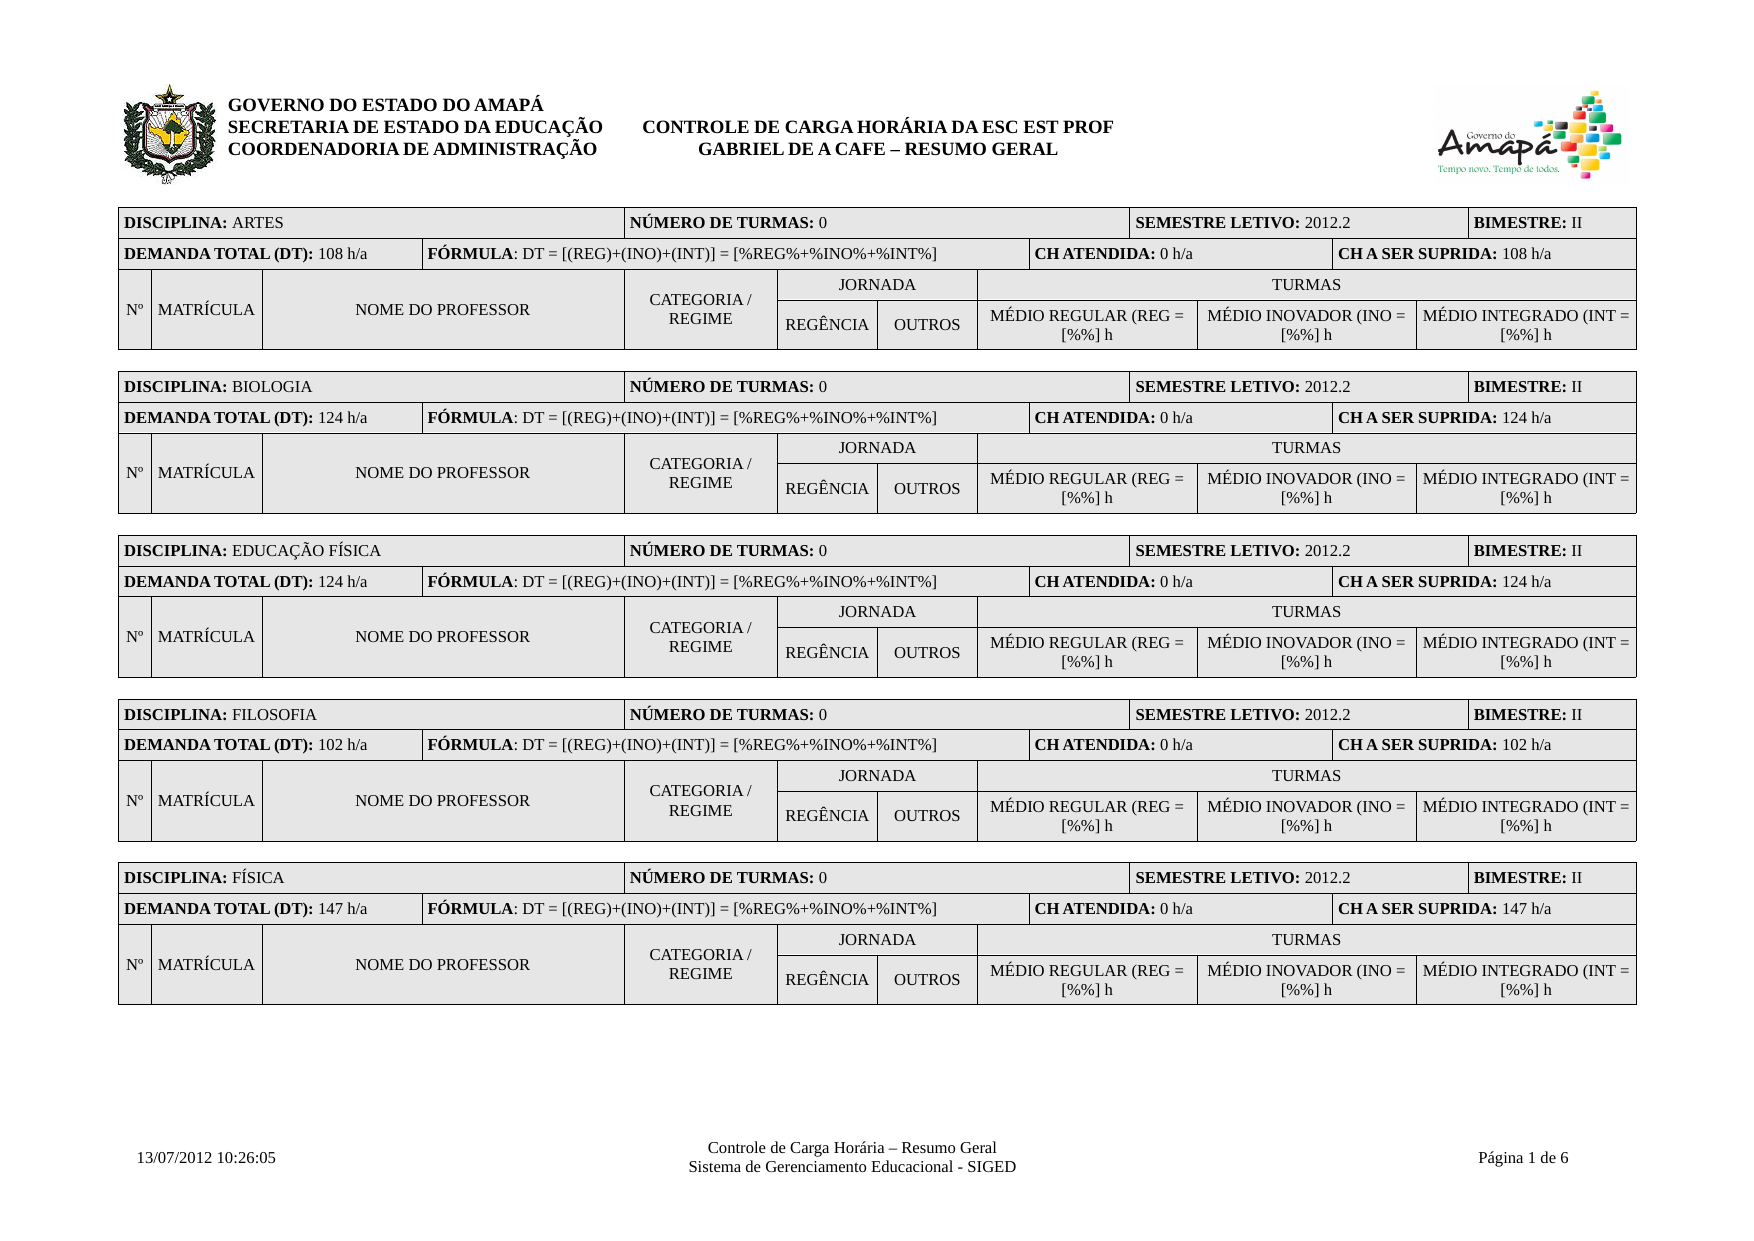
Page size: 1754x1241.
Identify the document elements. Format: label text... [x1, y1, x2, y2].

picture [1433, 84, 1629, 185]
table_cell JORNADA [778, 270, 977, 299]
table_cell NOME DO PROFESSOR [263, 270, 624, 349]
table_cell CH A SER SUPRIDA: 108 h/a [1333, 239, 1636, 269]
table_header SEMESTRE LETIVO: 2012.2 [1130, 536, 1468, 566]
table_cell CH A SER SUPRIDA: 147 h/a [1333, 894, 1636, 924]
table_header BIMESTRE: II [1469, 536, 1636, 566]
table_cell CATEGORIA / REGIME [625, 597, 777, 677]
table_cell MÉDIO REGULAR (REG = [%%] h [978, 301, 1197, 349]
table_cell NOME DO PROFESSOR [263, 925, 624, 1004]
table_header SEMESTRE LETIVO: 2012.2 [1130, 863, 1468, 893]
table_cell MATRÍCULA [152, 761, 262, 841]
table_header DISCIPLINA: BIOLOGIA [119, 372, 624, 402]
table_cell MÉDIO INTEGRADO (INT = [%%] h [1417, 628, 1636, 677]
table_cell DEMANDA TOTAL (DT): 147 h/a [119, 894, 422, 924]
table_cell DEMANDA TOTAL (DT): 124 h/a [119, 567, 422, 596]
table_cell CH A SER SUPRIDA: 102 h/a [1333, 730, 1636, 760]
table_cell CH ATENDIDA: 0 h/a [1030, 567, 1332, 596]
table_cell TURMAS [978, 761, 1636, 791]
table_cell MÉDIO INOVADOR (INO = [%%] h [1198, 628, 1416, 677]
table_cell REGÊNCIA [778, 792, 877, 841]
table_header NÚMERO DE TURMAS: 0 [625, 700, 1129, 729]
table_cell OUTROS [878, 628, 977, 677]
table_cell NOME DO PROFESSOR [263, 761, 624, 841]
table_cell FÓRMULA: DT = [(REG)+(INO)+(INT)] = [%REG%+%INO%+%INT%] [423, 239, 1029, 269]
table_cell FÓRMULA: DT = [(REG)+(INO)+(INT)] = [%REG%+%INO%+%INT%] [423, 567, 1029, 596]
table_cell DEMANDA TOTAL (DT): 102 h/a [119, 730, 422, 760]
table_cell NOME DO PROFESSOR [263, 434, 624, 513]
picture [123, 84, 218, 185]
table_header DISCIPLINA: FÍSICA [119, 863, 624, 893]
table_cell MÉDIO INOVADOR (INO = [%%] h [1198, 301, 1416, 349]
table_cell NOME DO PROFESSOR [263, 597, 624, 677]
table_cell CH A SER SUPRIDA: 124 h/a [1333, 567, 1636, 596]
table_cell MÉDIO INOVADOR (INO = [%%] h [1198, 956, 1416, 1004]
table_cell MÉDIO INOVADOR (INO = [%%] h [1198, 792, 1416, 841]
table_cell MATRÍCULA [152, 270, 262, 349]
table_cell MÉDIO REGULAR (REG = [%%] h [978, 956, 1197, 1004]
table_cell CH A SER SUPRIDA: 124 h/a [1333, 403, 1636, 432]
table_header BIMESTRE: II [1469, 208, 1636, 238]
table_cell MATRÍCULA [152, 597, 262, 677]
table_cell MÉDIO REGULAR (REG = [%%] h [978, 792, 1197, 841]
table_cell OUTROS [878, 464, 977, 513]
table_cell DEMANDA TOTAL (DT): 108 h/a [119, 239, 422, 269]
table_cell Nº [119, 434, 151, 513]
table_cell MÉDIO INTEGRADO (INT = [%%] h [1417, 792, 1636, 841]
table_header BIMESTRE: II [1469, 700, 1636, 729]
table_cell JORNADA [778, 434, 977, 463]
table_cell MÉDIO INOVADOR (INO = [%%] h [1198, 464, 1416, 513]
table_header NÚMERO DE TURMAS: 0 [625, 863, 1129, 893]
table_cell CATEGORIA / REGIME [625, 925, 777, 1004]
table_cell TURMAS [978, 434, 1636, 463]
table_cell OUTROS [878, 301, 977, 349]
table_cell Nº [119, 761, 151, 841]
table_header BIMESTRE: II [1469, 372, 1636, 402]
table_header SEMESTRE LETIVO: 2012.2 [1130, 372, 1468, 402]
table_cell DEMANDA TOTAL (DT): 124 h/a [119, 403, 422, 432]
table_cell JORNADA [778, 761, 977, 791]
table_header NÚMERO DE TURMAS: 0 [625, 208, 1129, 238]
table_cell JORNADA [778, 925, 977, 954]
table_header DISCIPLINA: EDUCAÇÃO FÍSICA [119, 536, 624, 566]
table_cell MÉDIO REGULAR (REG = [%%] h [978, 628, 1197, 677]
table_header SEMESTRE LETIVO: 2012.2 [1130, 700, 1468, 729]
table_cell FÓRMULA: DT = [(REG)+(INO)+(INT)] = [%REG%+%INO%+%INT%] [423, 403, 1029, 432]
table_cell JORNADA [778, 597, 977, 627]
table_cell TURMAS [978, 597, 1636, 627]
table_header DISCIPLINA: ARTES [119, 208, 624, 238]
table_cell MATRÍCULA [152, 925, 262, 1004]
table_cell MÉDIO INTEGRADO (INT = [%%] h [1417, 956, 1636, 1004]
table_cell Nº [119, 597, 151, 677]
table_cell OUTROS [878, 956, 977, 1004]
table_header NÚMERO DE TURMAS: 0 [625, 372, 1129, 402]
table_cell MATRÍCULA [152, 434, 262, 513]
table_cell REGÊNCIA [778, 628, 877, 677]
table_cell TURMAS [978, 925, 1636, 954]
table_cell Nº [119, 270, 151, 349]
table_cell FÓRMULA: DT = [(REG)+(INO)+(INT)] = [%REG%+%INO%+%INT%] [423, 894, 1029, 924]
table_cell OUTROS [878, 792, 977, 841]
table_cell CATEGORIA / REGIME [625, 270, 777, 349]
table_cell Nº [119, 925, 151, 1004]
table_header DISCIPLINA: FILOSOFIA [119, 700, 624, 729]
table_cell REGÊNCIA [778, 464, 877, 513]
table_cell MÉDIO INTEGRADO (INT = [%%] h [1417, 464, 1636, 513]
table_cell TURMAS [978, 270, 1636, 299]
table_cell CATEGORIA / REGIME [625, 434, 777, 513]
table_header BIMESTRE: II [1469, 863, 1636, 893]
table_cell REGÊNCIA [778, 301, 877, 349]
table_cell REGÊNCIA [778, 956, 877, 1004]
table_cell CH ATENDIDA: 0 h/a [1030, 239, 1332, 269]
table_cell CH ATENDIDA: 0 h/a [1030, 730, 1332, 760]
table_header SEMESTRE LETIVO: 2012.2 [1130, 208, 1468, 238]
table_cell CH ATENDIDA: 0 h/a [1030, 894, 1332, 924]
table_cell CH ATENDIDA: 0 h/a [1030, 403, 1332, 432]
table_cell CATEGORIA / REGIME [625, 761, 777, 841]
table_cell FÓRMULA: DT = [(REG)+(INO)+(INT)] = [%REG%+%INO%+%INT%] [423, 730, 1029, 760]
table_cell MÉDIO INTEGRADO (INT = [%%] h [1417, 301, 1636, 349]
table_cell MÉDIO REGULAR (REG = [%%] h [978, 464, 1197, 513]
table_header NÚMERO DE TURMAS: 0 [625, 536, 1129, 566]
